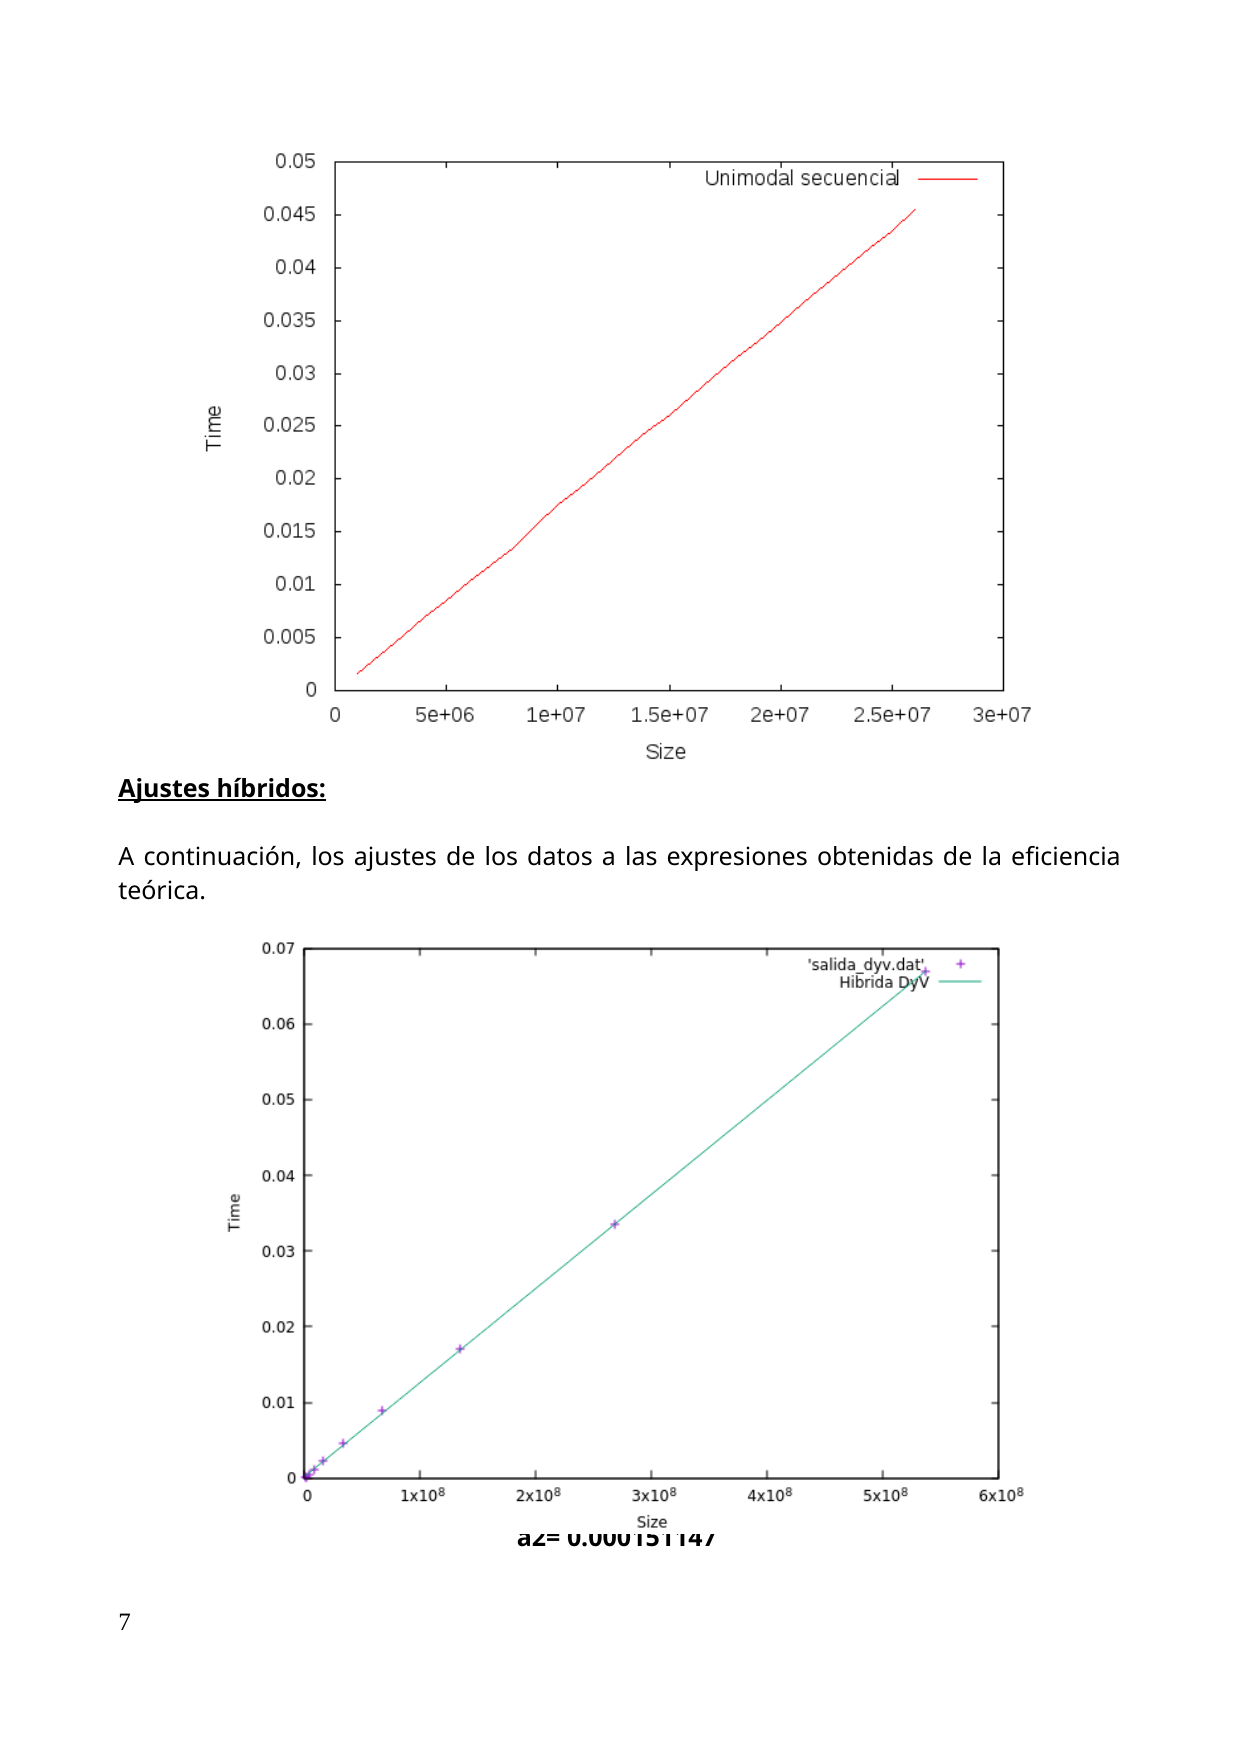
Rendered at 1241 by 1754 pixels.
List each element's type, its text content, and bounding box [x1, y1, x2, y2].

text A continuación, los ajustes de los datos a las expresiones obtenidas de la eficiencia teórica. [118, 838, 1122, 907]
text f(x)=a0*log(x)+a1*x+a2 [1025, 1418, 1122, 1452]
text f(x)=a0*log(x)+a1*x+a2 [118, 1418, 220, 1452]
text a0=1.75072e-09 [118, 1452, 220, 1486]
text a0=1.75072e-09 [1025, 1452, 1122, 1486]
picture [220, 930, 1025, 1534]
text a1=1.24488e-10 [118, 1486, 220, 1520]
text a2= 0.000151147 [118, 1520, 1122, 1554]
picture [197, 136, 1044, 771]
text a1=1.24488e-10 [1025, 1486, 1122, 1520]
text Ajustes híbridos: [118, 118, 1122, 804]
